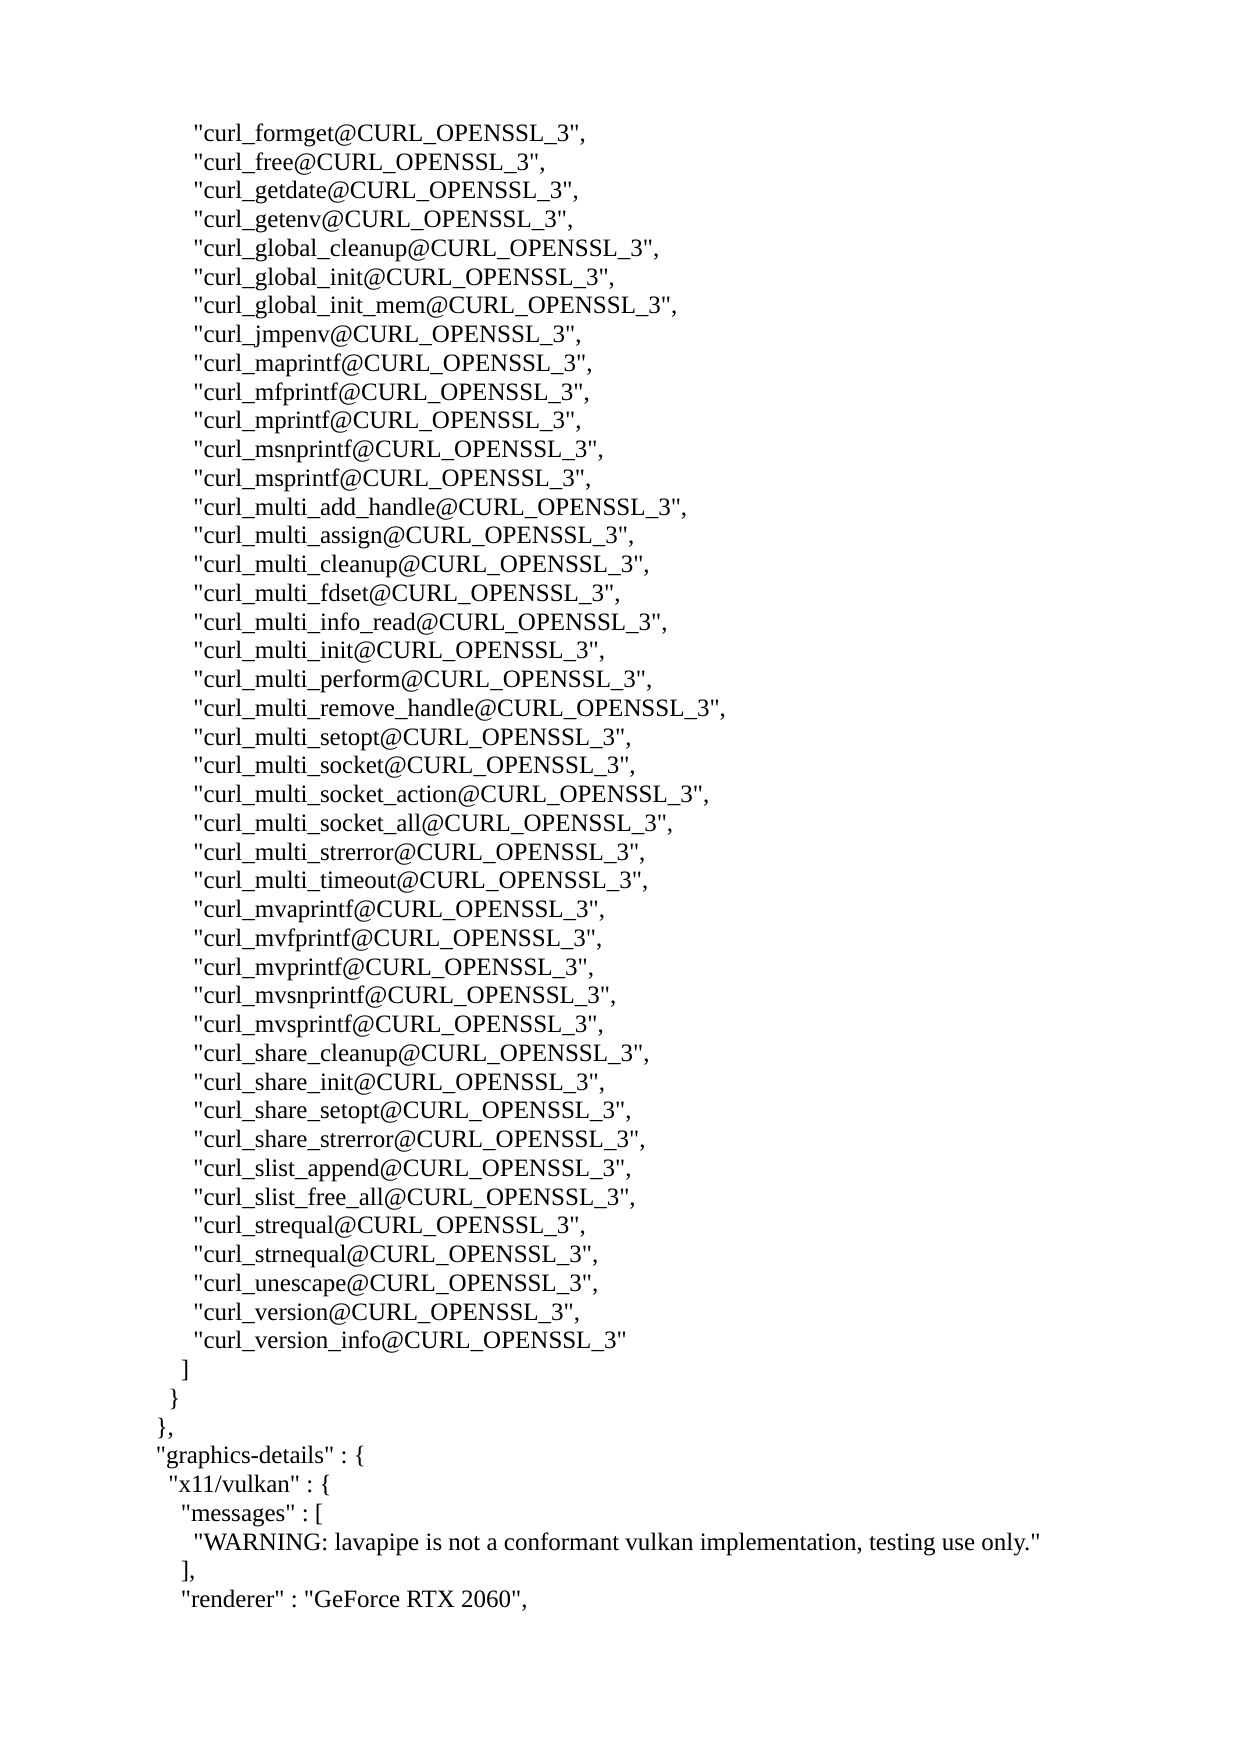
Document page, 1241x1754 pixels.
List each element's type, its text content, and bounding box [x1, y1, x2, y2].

text ], [118, 1556, 1122, 1584]
text "curl_global_cleanup@CURL_OPENSSL_3", [118, 233, 1122, 262]
text "curl_mvprintf@CURL_OPENSSL_3", [118, 952, 1122, 981]
text "curl_multi_cleanup@CURL_OPENSSL_3", [118, 549, 1122, 578]
text "curl_getenv@CURL_OPENSSL_3", [118, 204, 1122, 233]
text "curl_maprintf@CURL_OPENSSL_3", [118, 348, 1122, 377]
text "curl_unescape@CURL_OPENSSL_3", [118, 1268, 1122, 1297]
text "messages" : [ [118, 1498, 1122, 1527]
text "curl_strnequal@CURL_OPENSSL_3", [118, 1239, 1122, 1268]
text "curl_msnprintf@CURL_OPENSSL_3", [118, 434, 1122, 463]
text "renderer" : "GeForce RTX 2060", [118, 1584, 1122, 1613]
text "curl_version_info@CURL_OPENSSL_3" [118, 1326, 1122, 1354]
text "curl_global_init@CURL_OPENSSL_3", [118, 262, 1122, 291]
text ] [118, 1354, 1122, 1383]
text "curl_share_strerror@CURL_OPENSSL_3", [118, 1124, 1122, 1153]
text } [118, 1383, 1122, 1412]
text }, [118, 1412, 1122, 1441]
text "curl_mprintf@CURL_OPENSSL_3", [118, 406, 1122, 434]
text "curl_multi_fdset@CURL_OPENSSL_3", [118, 578, 1122, 607]
text "x11/vulkan" : { [118, 1469, 1122, 1498]
text "curl_free@CURL_OPENSSL_3", [118, 147, 1122, 176]
text "curl_mvsnprintf@CURL_OPENSSL_3", [118, 981, 1122, 1009]
text "graphics-details" : { [118, 1441, 1122, 1469]
text "curl_multi_socket_all@CURL_OPENSSL_3", [118, 808, 1122, 837]
text "curl_jmpenv@CURL_OPENSSL_3", [118, 319, 1122, 348]
text "curl_mvsprintf@CURL_OPENSSL_3", [118, 1009, 1122, 1038]
text "curl_share_init@CURL_OPENSSL_3", [118, 1067, 1122, 1096]
text "curl_multi_socket_action@CURL_OPENSSL_3", [118, 779, 1122, 808]
text "curl_version@CURL_OPENSSL_3", [118, 1297, 1122, 1326]
text "curl_multi_strerror@CURL_OPENSSL_3", [118, 837, 1122, 866]
text "curl_share_cleanup@CURL_OPENSSL_3", [118, 1038, 1122, 1067]
text "curl_mvaprintf@CURL_OPENSSL_3", [118, 894, 1122, 923]
text "curl_msprintf@CURL_OPENSSL_3", [118, 463, 1122, 492]
text "curl_formget@CURL_OPENSSL_3", [118, 118, 1122, 147]
text "curl_multi_setopt@CURL_OPENSSL_3", [118, 722, 1122, 751]
text "curl_share_setopt@CURL_OPENSSL_3", [118, 1096, 1122, 1124]
text "curl_global_init_mem@CURL_OPENSSL_3", [118, 291, 1122, 319]
text "curl_multi_timeout@CURL_OPENSSL_3", [118, 866, 1122, 894]
text "curl_slist_free_all@CURL_OPENSSL_3", [118, 1182, 1122, 1211]
text "curl_multi_assign@CURL_OPENSSL_3", [118, 521, 1122, 549]
text "curl_slist_append@CURL_OPENSSL_3", [118, 1153, 1122, 1182]
text "curl_mfprintf@CURL_OPENSSL_3", [118, 377, 1122, 406]
text "WARNING: lavapipe is not a conformant vulkan implementation, testing use only." [118, 1527, 1122, 1556]
text "curl_multi_init@CURL_OPENSSL_3", [118, 636, 1122, 664]
text "curl_strequal@CURL_OPENSSL_3", [118, 1211, 1122, 1239]
text "curl_multi_info_read@CURL_OPENSSL_3", [118, 607, 1122, 636]
text "curl_multi_socket@CURL_OPENSSL_3", [118, 751, 1122, 779]
text "curl_multi_add_handle@CURL_OPENSSL_3", [118, 492, 1122, 521]
text "curl_mvfprintf@CURL_OPENSSL_3", [118, 923, 1122, 952]
text "curl_getdate@CURL_OPENSSL_3", [118, 176, 1122, 204]
text "curl_multi_perform@CURL_OPENSSL_3", [118, 664, 1122, 693]
text "curl_multi_remove_handle@CURL_OPENSSL_3", [118, 693, 1122, 722]
